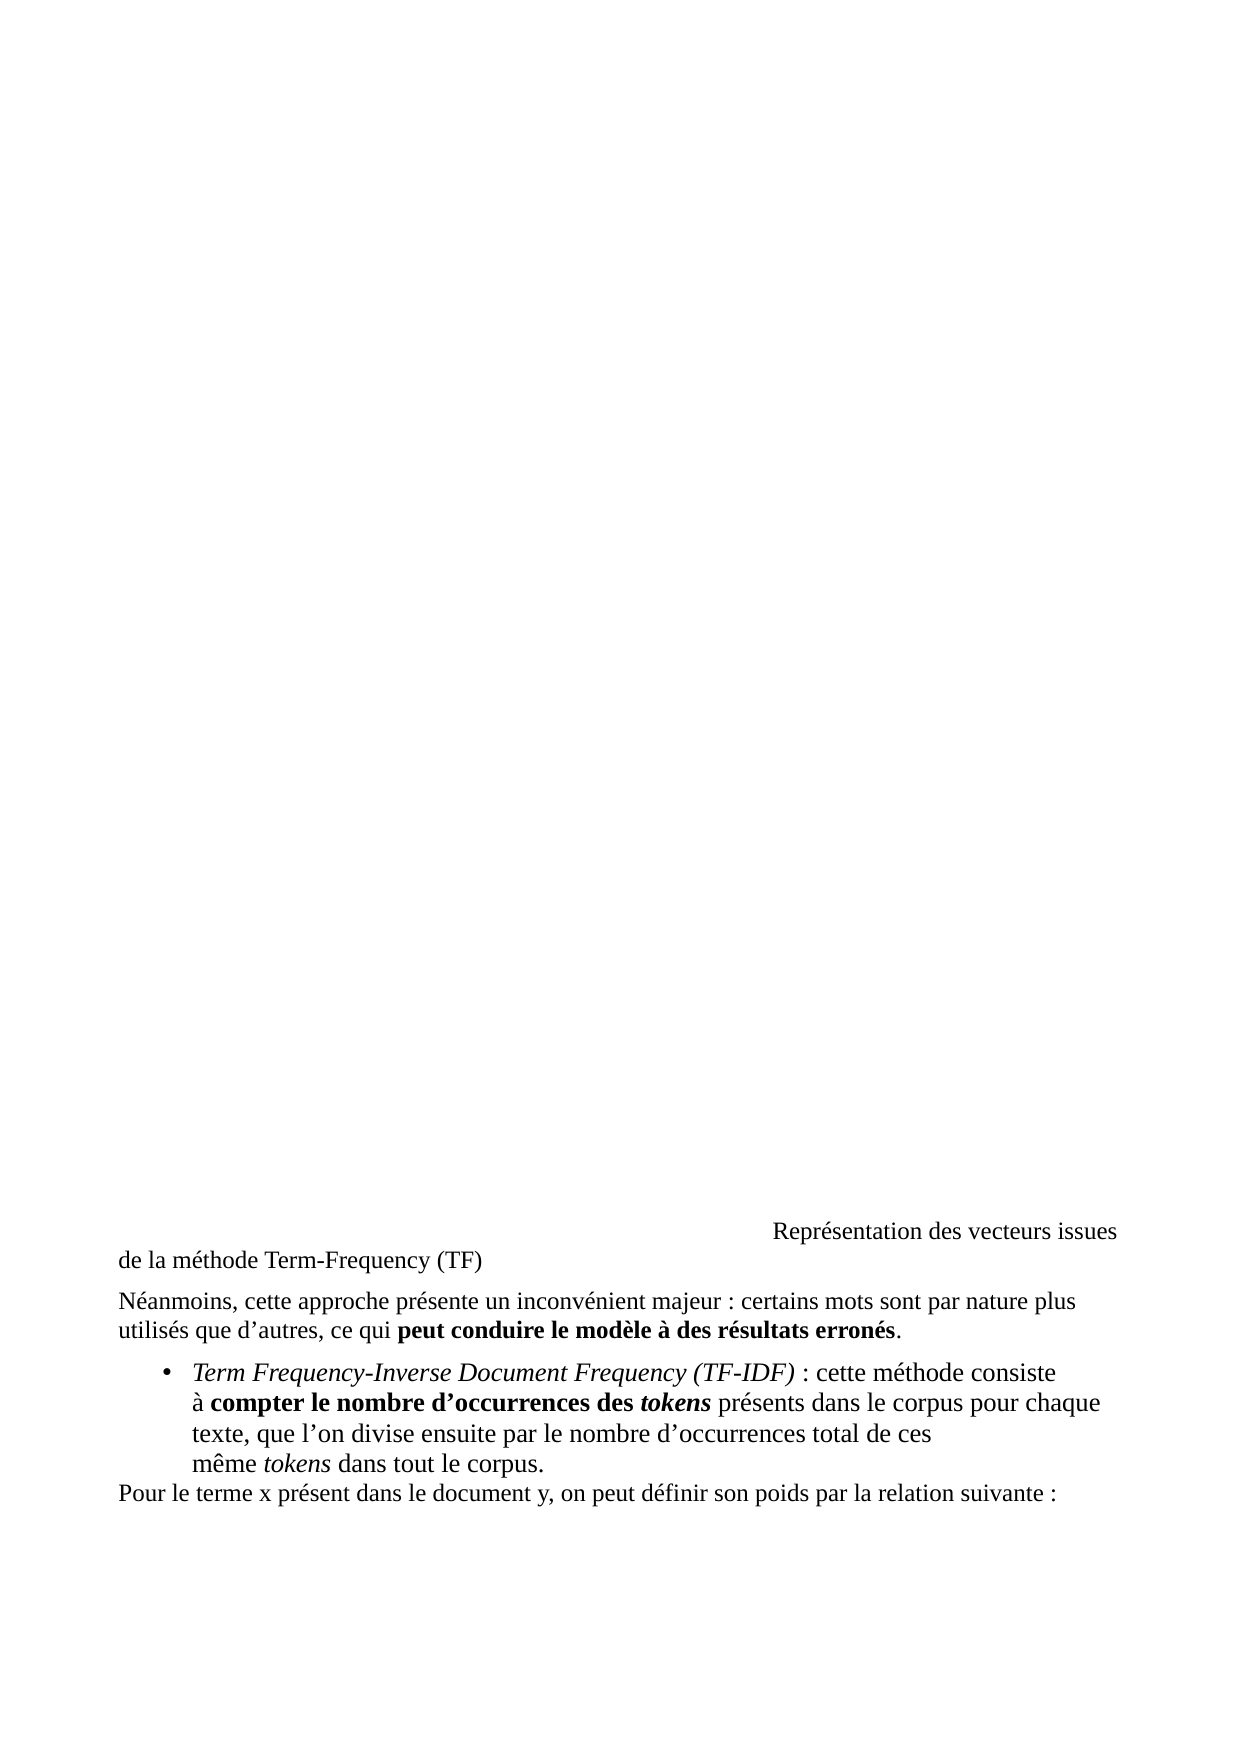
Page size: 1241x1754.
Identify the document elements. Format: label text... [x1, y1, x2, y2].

list Term Frequency-Inverse Document Frequency (TF-IDF) : cette méthode consiste à compter le nombre d’occurrences des tokens présents dans le corpus pour chaque texte, que l’on divise ensuite par le nombre d’occurrences total de ces même tokens dans tout le corpus. [162, 1356, 1122, 1478]
text Néanmoins, cette approche présente un inconvénient majeur : certains mots sont par nature plus utilisés que d’autres, ce qui peut conduire le modèle à des résultats erronés. [118, 1286, 1122, 1344]
text Représentation des vecteurs issues de la méthode Term-Frequency (TF) [118, 118, 1122, 1274]
text Pour le terme x présent dans le document y, on peut définir son poids par la relation suivante : [118, 1478, 1122, 1507]
